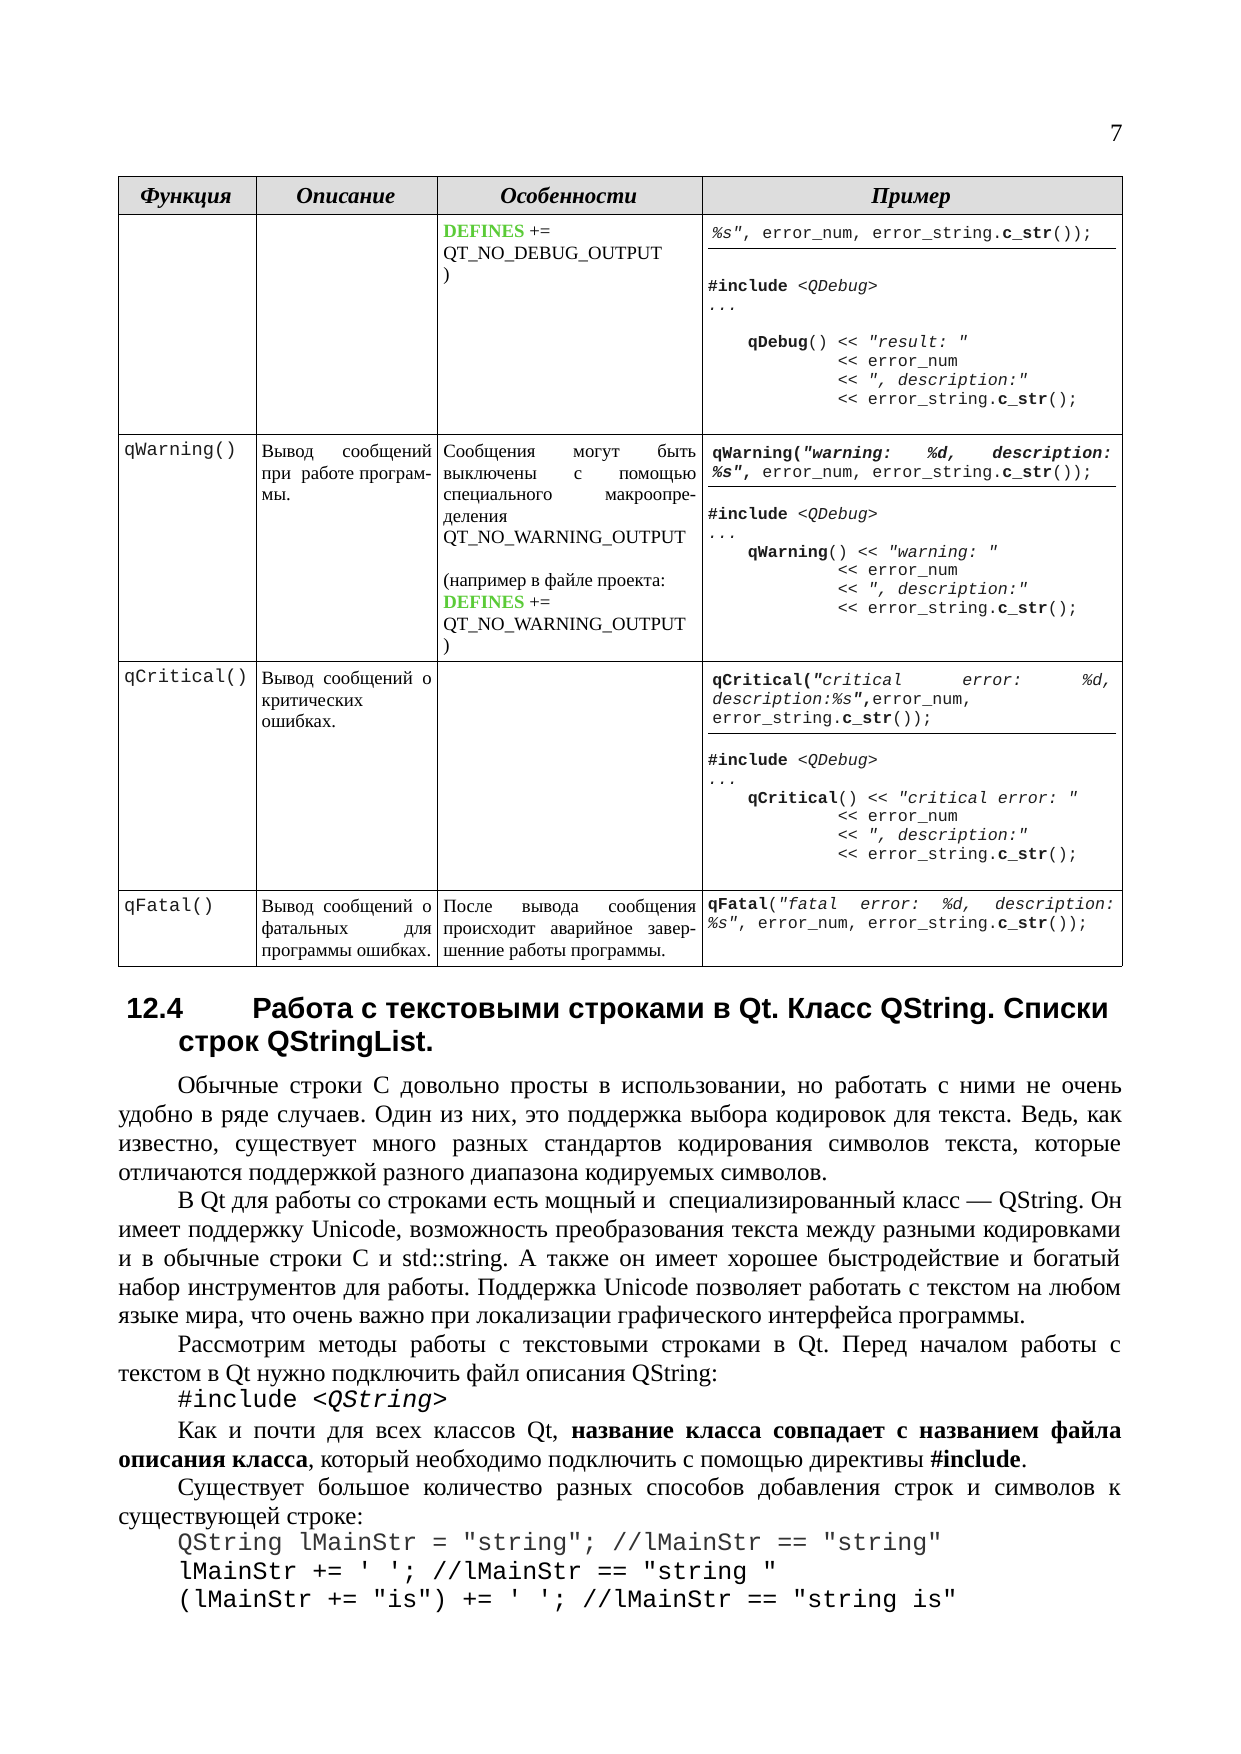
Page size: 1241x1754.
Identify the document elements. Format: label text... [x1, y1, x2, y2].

table_cell Сообщения могут быть выключены с помощью специального макроопре-деления QT_NO_WARNING_OUTPUT (например в файле проекта: DEFINES += QT_NO_WARNING_OUTPUT ) [438, 435, 702, 661]
subtitle Работа с текстовыми строками в Qt. Класс QString. Списки строк QStringList. [118, 991, 1122, 1058]
text Существует большое количество разных способов добавления строк и символов к существующей строке: [118, 1472, 1122, 1530]
text Рассмотрим методы работы с текстовыми строками в Qt. Перед началом работы с текстом в Qt нужно подключить файл описания QString: [118, 1329, 1122, 1387]
table_cell [119, 215, 256, 434]
table_cell qCritical("critical error: %d, description:%s",error_num, error_string.c_str()); #include <QDebug> ... qCritical() << "critical error: " << error_num << ", description:" << error_string.c_str(); [703, 662, 1122, 889]
table_cell qFatal("fatal error: %d, description:%s", error_num, error_string.c_str()); [703, 891, 1122, 966]
text В Qt для работы со строками есть мощный и специализированный класс — QString. Он имеет поддержку Unicode, возможность преобразования текста между разными кодировками и в обычные строки С и std::string. А также он имеет хорошее быстродействие и богатый набор инструментов для работы. Поддержка Unicode позволяет работать с текстом на любом языке мира, что очень важно при локализации графического интерфейса программы. [118, 1185, 1122, 1329]
table_cell Вывод сообщений о критических ошибках. [257, 662, 437, 889]
text #include <QString> [177, 1387, 1122, 1415]
table_cell qWarning() [119, 435, 256, 661]
text Обычные строки С довольно просты в использовании, но работать с ними не очень удобно в ряде случаев. Один из них, это поддержка выбора кодировок для текста. Ведь, как известно, существует много разных стандартов кодирования символов текста, которые отличаются поддержкой разного диапазона кодируемых символов. [118, 1070, 1122, 1185]
text lMainStr += ' '; //lMainStr == "string " [177, 1558, 1122, 1587]
table_cell qWarning("warning: %d, description: %s", error_num, error_string.c_str()); #include <QDebug> ... qWarning() << "warning: " << error_num << ", description:" << error_string.c_str(); [703, 435, 1122, 661]
table_header Функция [119, 177, 256, 214]
table_cell После вывода сообщения происходит аварийное завер-шенние работы программы. [438, 891, 702, 966]
table_cell Вывод сообщений о фатальных для программы ошибках. [257, 891, 437, 966]
table_cell qFatal() [119, 891, 256, 966]
table_cell [438, 662, 702, 889]
table_cell [257, 215, 437, 434]
table_cell DEFINES += QT_NO_DEBUG_OUTPUT ) [438, 215, 702, 434]
table_cell qCritical() [119, 662, 256, 889]
text Как и почти для всех классов Qt, название класса совпадает с названием файла описания класса, который необходимо подключить с помощью директивы #include. [118, 1415, 1122, 1472]
table_header Особенности [438, 177, 702, 214]
text (lMainStr += "is") += ' '; //lMainStr == "string is" [177, 1587, 1122, 1615]
text QString lMainStr = "string"; //lMainStr == "string" [177, 1530, 1122, 1558]
table_cell Вывод сообщений при работе програм-мы. [257, 435, 437, 661]
table_header Пример [703, 177, 1122, 214]
table_cell %s", error_num, error_string.c_str()); #include <QDebug> ... qDebug() << "result: " << error_num << ", description:" << error_string.c_str(); [703, 215, 1122, 434]
table_header Описание [257, 177, 437, 214]
